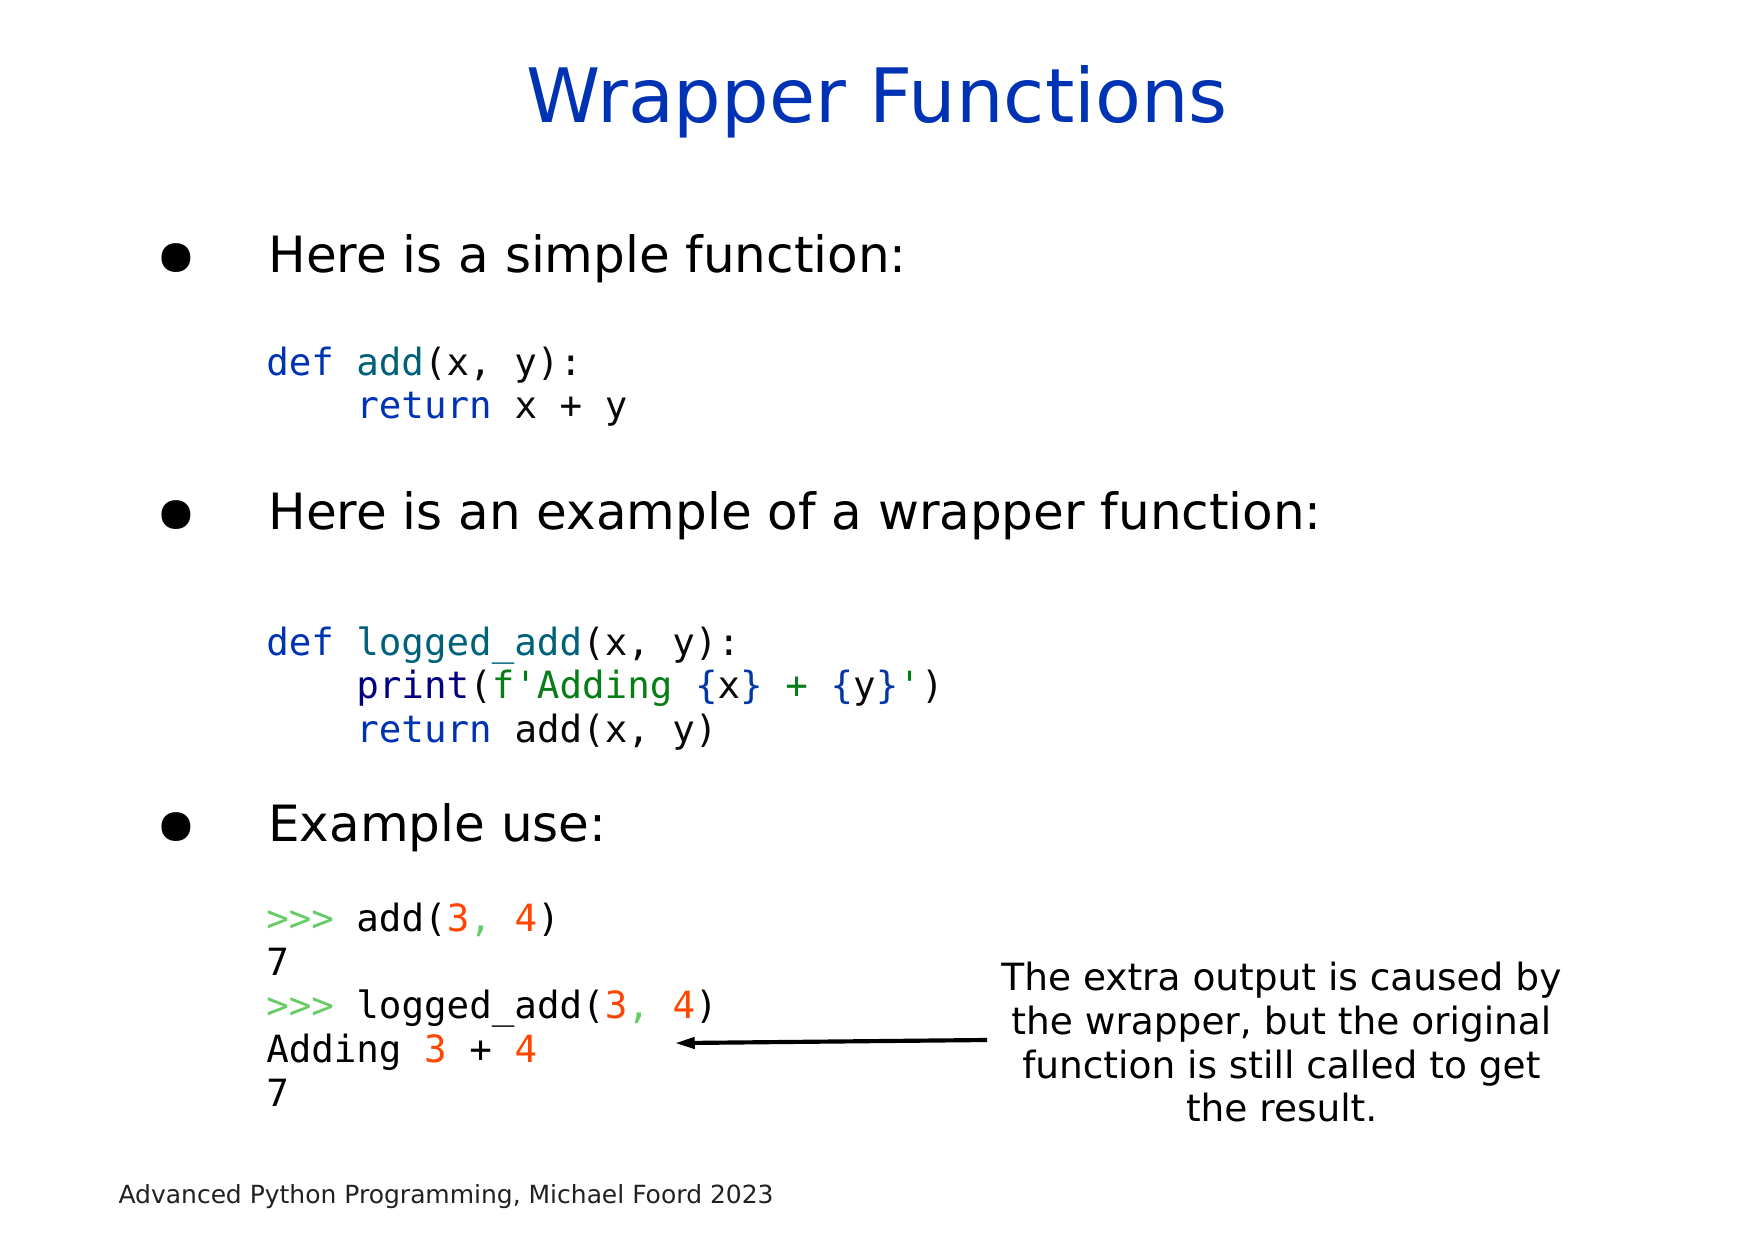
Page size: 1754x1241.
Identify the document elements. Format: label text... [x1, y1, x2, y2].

text Adding 3 + 4 [266, 1028, 1636, 1071]
list Here is an example of a wrapper function: [156, 483, 1636, 541]
list Here is a simple function: [156, 226, 1636, 284]
text Wrapper Functions [118, 53, 1636, 140]
text def add(x, y): return x + y [266, 340, 1636, 427]
text >>> add(3, 4) [266, 897, 1636, 941]
list Example use: [156, 795, 1636, 853]
text 7 [266, 941, 1636, 984]
text def logged_add(x, y): print(f'Adding {x} + {y}') return add(x, y) [266, 620, 1636, 751]
text 7 [266, 1071, 1636, 1115]
text >>> logged_add(3, 4) [266, 984, 1636, 1028]
